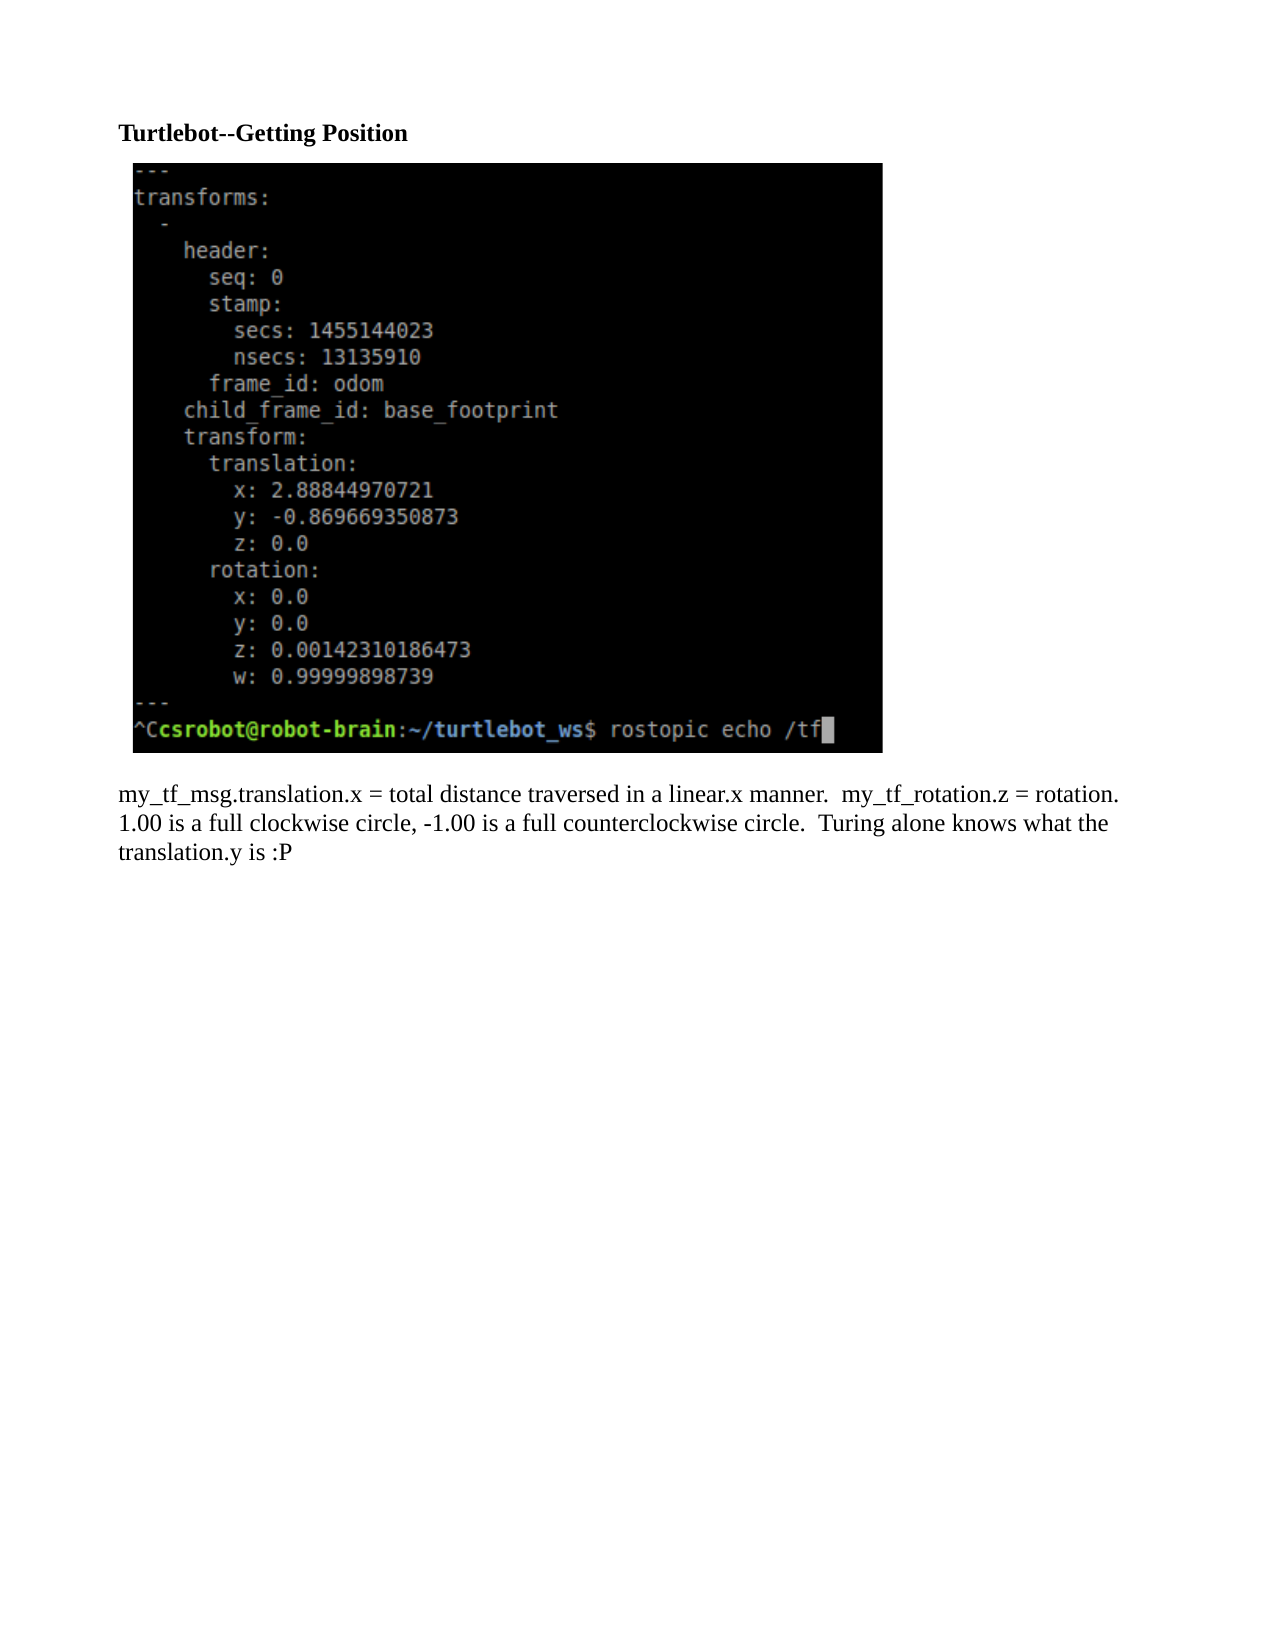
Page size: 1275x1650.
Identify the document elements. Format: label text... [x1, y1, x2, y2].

text my_tf_msg.translation.x = total distance traversed in a linear.x manner. my_tf_rotation.z = rotation. 1.00 is a full clockwise circle, -1.00 is a full counterclockwise circle. Turing alone knows what the translation.y is :P [118, 779, 1157, 866]
text Turtlebot--Getting Position [118, 118, 1157, 147]
picture [132, 163, 883, 753]
